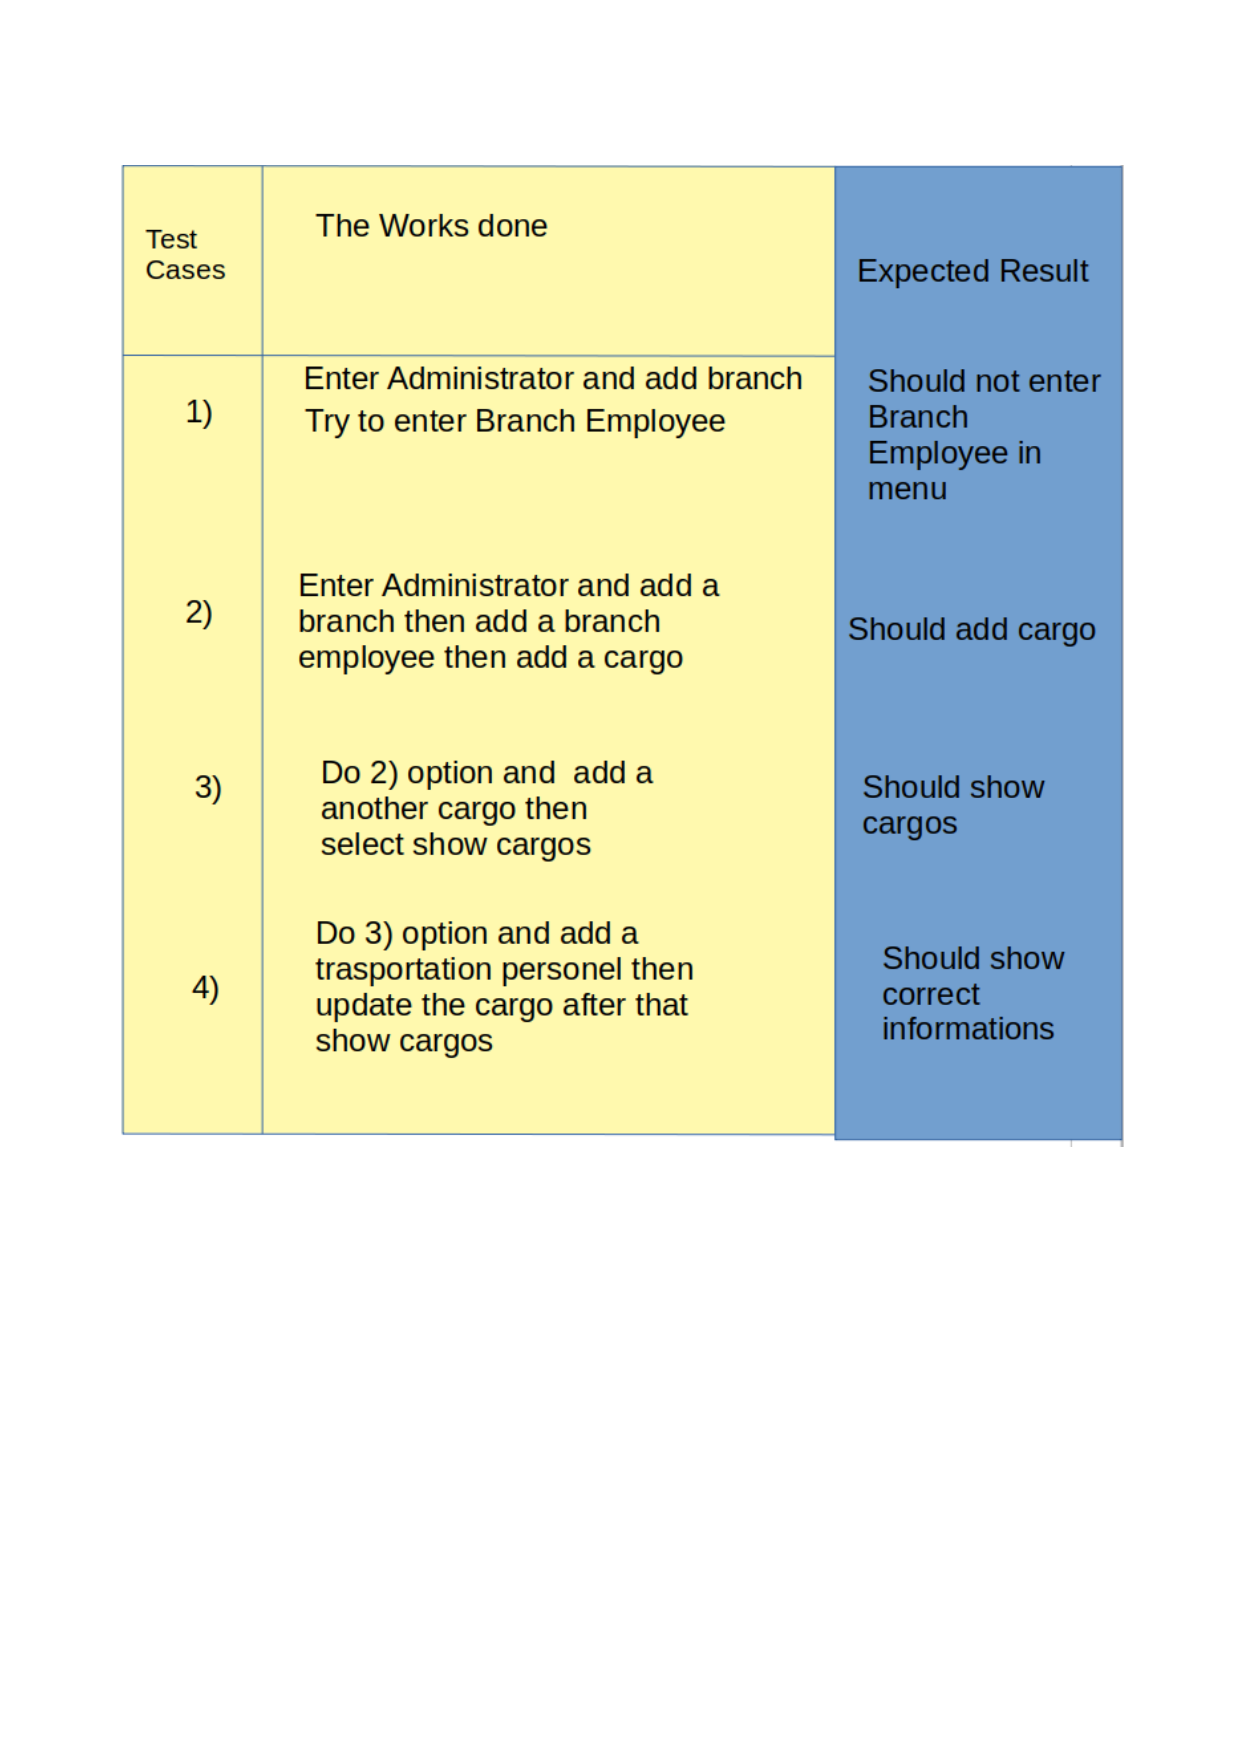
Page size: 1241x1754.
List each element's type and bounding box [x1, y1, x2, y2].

picture [119, 165, 1124, 1147]
